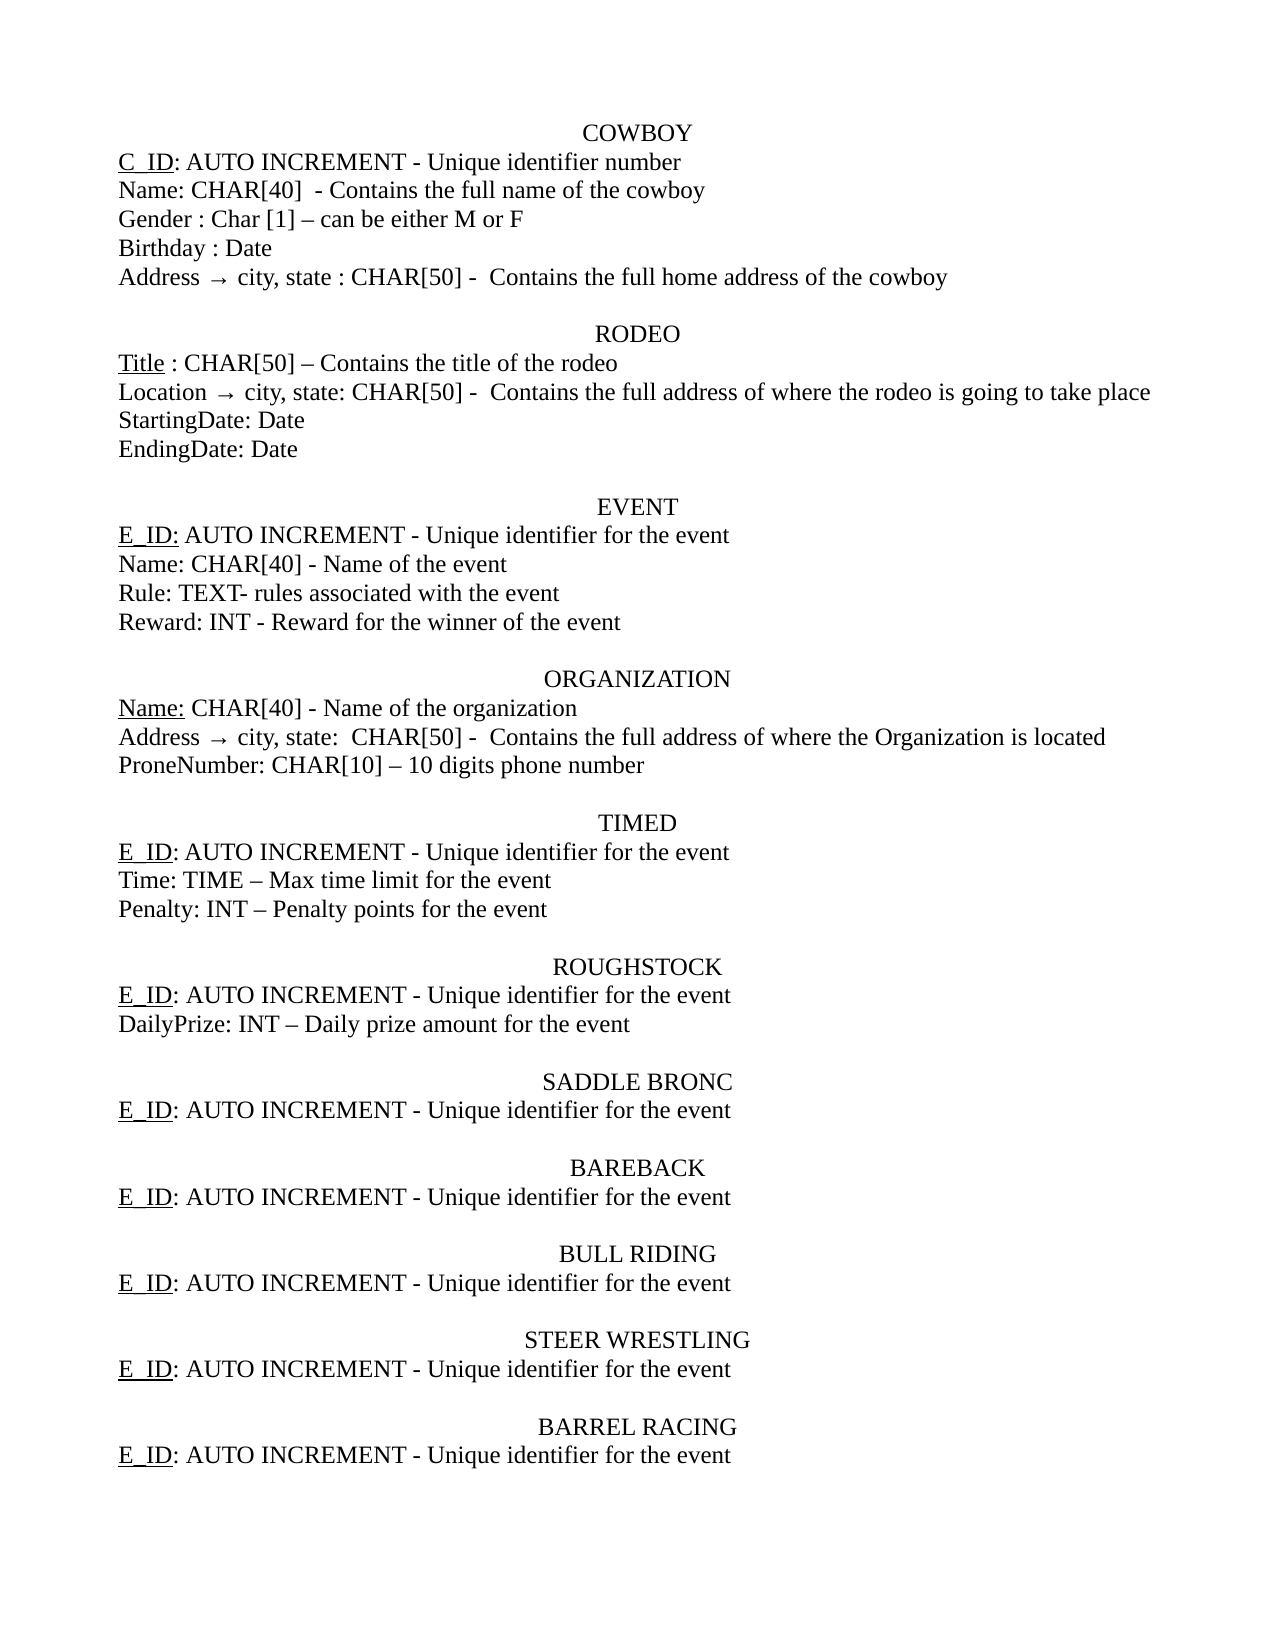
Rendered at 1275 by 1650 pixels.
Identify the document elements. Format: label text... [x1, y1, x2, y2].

text BARREL RACING [118, 1412, 1157, 1441]
text E_ID: AUTO INCREMENT - Unique identifier for the event [118, 1268, 1157, 1297]
text Time: TIME – Max time limit for the event [118, 866, 1157, 894]
text Address → city, state : CHAR[50] - Contains the full home address of the cowboy [118, 262, 1157, 291]
text COWBOY [118, 118, 1157, 147]
text RODEO [118, 319, 1157, 348]
text Title : CHAR[50] – Contains the title of the rodeo [118, 348, 1157, 377]
text DailyPrize: INT – Daily prize amount for the event [118, 1009, 1157, 1038]
text ProneNumber: CHAR[10] – 10 digits phone number [118, 751, 1157, 779]
text BAREBACK [118, 1153, 1157, 1182]
text E_ID: AUTO INCREMENT - Unique identifier for the event [118, 1354, 1157, 1383]
text Location → city, state: CHAR[50] - Contains the full address of where the rodeo is going to take place [118, 377, 1157, 406]
text ORGANIZATION [118, 664, 1157, 693]
text E_ID: AUTO INCREMENT - Unique identifier for the event [118, 521, 1157, 549]
text Name: CHAR[40] - Name of the event [118, 549, 1157, 578]
text Reward: INT - Reward for the winner of the event [118, 607, 1157, 636]
text Name: CHAR[40] - Name of the organization [118, 693, 1157, 722]
text EndingDate: Date [118, 434, 1157, 463]
text ROUGHSTOCK [118, 952, 1157, 981]
text E_ID: AUTO INCREMENT - Unique identifier for the event [118, 1441, 1157, 1469]
text Address → city, state: CHAR[50] - Contains the full address of where the Organization is located [118, 722, 1157, 751]
text Rule: TEXT- rules associated with the event [118, 578, 1157, 607]
text StartingDate: Date [118, 406, 1157, 434]
text E_ID: AUTO INCREMENT - Unique identifier for the event [118, 1182, 1157, 1211]
text Birthday : Date [118, 233, 1157, 262]
text E_ID: AUTO INCREMENT - Unique identifier for the event [118, 1096, 1157, 1124]
text Gender : Char [1] – can be either M or F [118, 204, 1157, 233]
text STEER WRESTLING [118, 1326, 1157, 1354]
text E_ID: AUTO INCREMENT - Unique identifier for the event [118, 837, 1157, 866]
text SADDLE BRONC [118, 1067, 1157, 1096]
text C_ID: AUTO INCREMENT - Unique identifier number [118, 147, 1157, 176]
text E_ID: AUTO INCREMENT - Unique identifier for the event [118, 981, 1157, 1009]
text Penalty: INT – Penalty points for the event [118, 894, 1157, 923]
text TIMED [118, 808, 1157, 837]
text BULL RIDING [118, 1239, 1157, 1268]
text EVENT [118, 492, 1157, 521]
text Name: CHAR[40] - Contains the full name of the cowboy [118, 176, 1157, 204]
